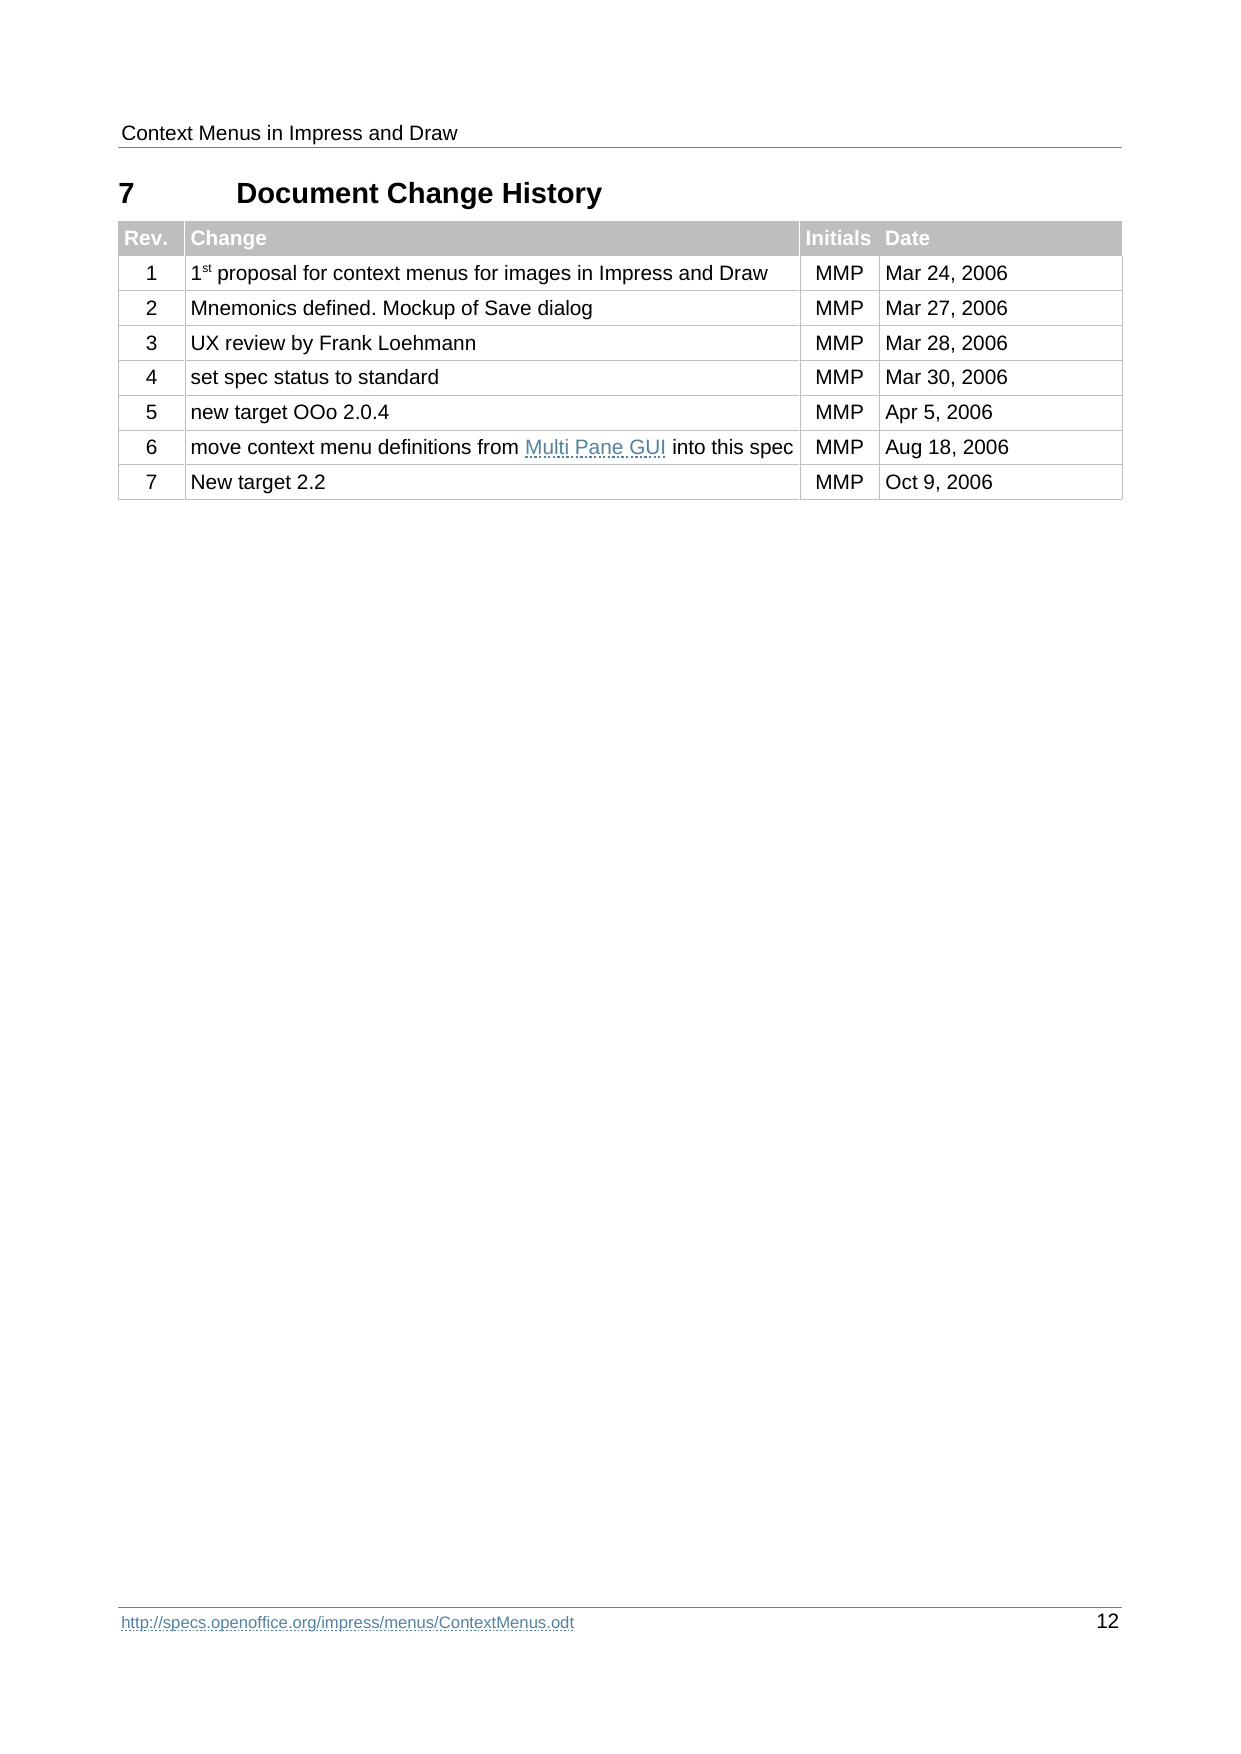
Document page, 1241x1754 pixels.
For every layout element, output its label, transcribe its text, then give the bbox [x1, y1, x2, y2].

table_cell New target 2.2 [186, 465, 799, 499]
table_cell Mnemonics defined. Mockup of Save dialog [186, 291, 799, 325]
table_cell 2 [119, 291, 184, 325]
table_cell 1st proposal for context menus for images in Impress and Draw [186, 256, 799, 290]
table_cell MMP [801, 291, 879, 325]
table_header Initials [800, 221, 879, 256]
table_cell set spec status to standard [186, 361, 799, 395]
table_cell Oct 9, 2006 [880, 465, 1122, 499]
subtitle Document Change History [118, 177, 1122, 209]
table_cell 3 [119, 326, 184, 360]
table_cell Mar 28, 2006 [880, 326, 1122, 360]
table_cell Apr 5, 2006 [880, 396, 1122, 430]
table_cell 5 [119, 396, 184, 430]
table_cell move context menu definitions from Multi Pane GUI into this spec [186, 431, 799, 464]
table_cell Mar 30, 2006 [880, 361, 1122, 395]
table_cell Mar 24, 2006 [880, 256, 1122, 290]
table_cell MMP [801, 396, 879, 430]
table_cell MMP [801, 465, 879, 499]
table_cell UX review by Frank Loehmann [186, 326, 799, 360]
table_cell MMP [801, 256, 879, 290]
table_header Rev. [118, 221, 184, 256]
table_header Change [185, 221, 799, 256]
table_cell MMP [801, 361, 879, 395]
table_cell 7 [119, 465, 184, 499]
table_cell 1 [119, 256, 184, 290]
table_cell 6 [119, 431, 184, 464]
table_cell Aug 18, 2006 [880, 431, 1122, 464]
table_cell MMP [801, 326, 879, 360]
table_cell new target OOo 2.0.4 [186, 396, 799, 430]
table_cell Mar 27, 2006 [880, 291, 1122, 325]
table_cell 4 [119, 361, 184, 395]
table_cell MMP [801, 431, 879, 464]
table_header Date [879, 221, 1122, 256]
